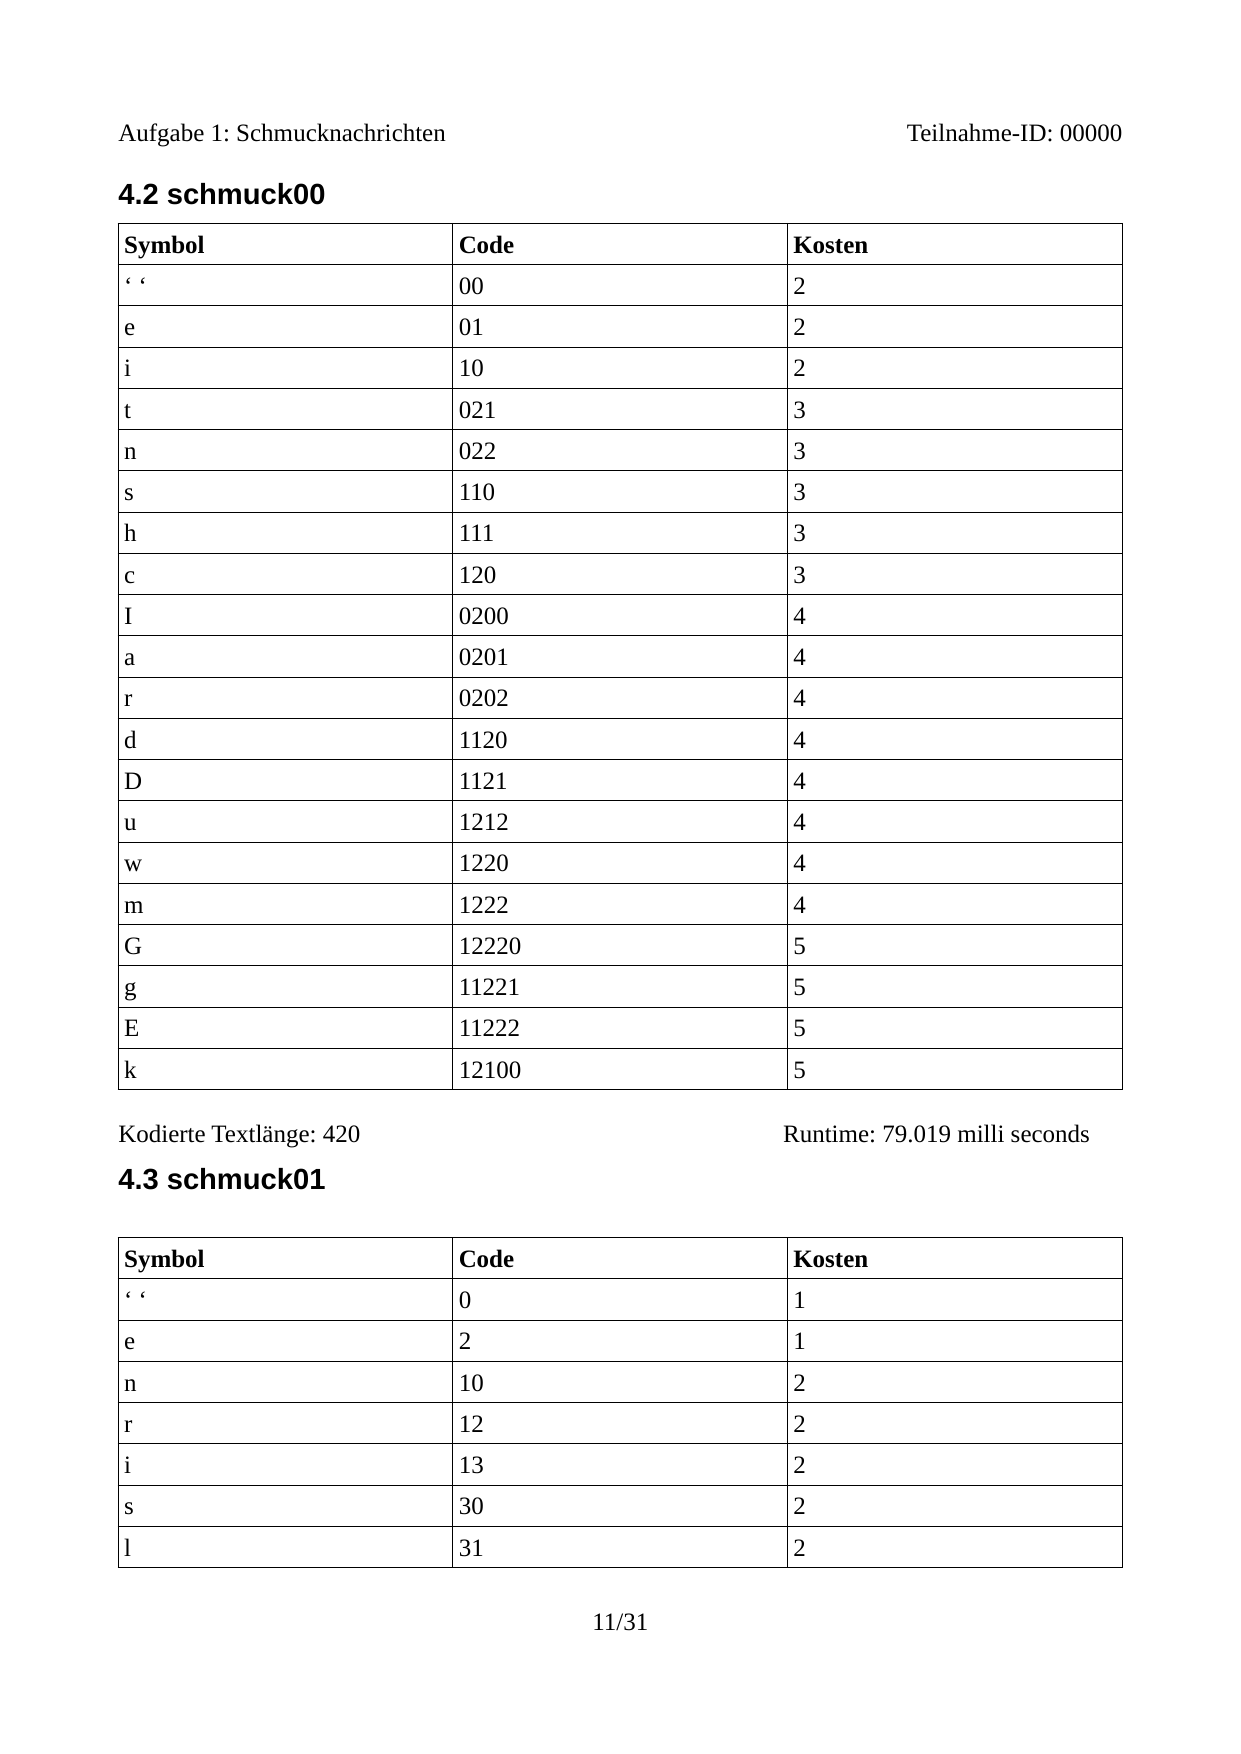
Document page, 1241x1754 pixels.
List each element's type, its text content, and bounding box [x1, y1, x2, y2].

table_cell t [119, 389, 452, 429]
table_cell 3 [788, 554, 1122, 594]
table_cell 31 [453, 1527, 787, 1567]
table_cell 5 [788, 1008, 1122, 1048]
table_cell 2 [453, 1321, 787, 1361]
table_cell 00 [453, 265, 787, 305]
table_cell m [119, 884, 452, 924]
table_cell 1222 [453, 884, 787, 924]
table_cell h [119, 513, 452, 553]
table_header Symbol [119, 1238, 452, 1278]
table_cell 3 [788, 471, 1122, 512]
table_header Kosten [788, 224, 1122, 264]
table_cell 11222 [453, 1008, 787, 1048]
table_cell i [119, 1444, 452, 1484]
table_cell r [119, 1403, 452, 1443]
table_cell e [119, 306, 452, 347]
table_cell ‘ ‘ [119, 1279, 452, 1319]
table_cell 2 [788, 265, 1122, 305]
table_cell ‘ ‘ [119, 265, 452, 305]
table_cell 12220 [453, 925, 787, 965]
table_cell c [119, 554, 452, 594]
table_cell d [119, 719, 452, 759]
table_cell 5 [788, 966, 1122, 1007]
table_cell s [119, 1486, 452, 1526]
table_cell n [119, 1362, 452, 1402]
table_cell 2 [788, 348, 1122, 388]
table_cell 1 [788, 1279, 1122, 1319]
table_cell 022 [453, 430, 787, 470]
table_cell 2 [788, 1362, 1122, 1402]
table_cell 2 [788, 306, 1122, 347]
table_cell 10 [453, 348, 787, 388]
table_cell 0 [453, 1279, 787, 1319]
table_cell 01 [453, 306, 787, 347]
table_cell 2 [788, 1403, 1122, 1443]
table_cell I [119, 595, 452, 635]
table_cell 4 [788, 678, 1122, 718]
table_cell 10 [453, 1362, 787, 1402]
table_cell 120 [453, 554, 787, 594]
table_cell i [119, 348, 452, 388]
table_cell 13 [453, 1444, 787, 1484]
table_cell 5 [788, 925, 1122, 965]
table_cell 12100 [453, 1049, 787, 1089]
table_cell 1121 [453, 760, 787, 800]
table_cell G [119, 925, 452, 965]
table_cell 4 [788, 595, 1122, 635]
subtitle 4.3 schmuck01 [118, 1162, 1122, 1196]
table_cell n [119, 430, 452, 470]
table_cell 3 [788, 513, 1122, 553]
table_cell 4 [788, 884, 1122, 924]
table_cell 2 [788, 1527, 1122, 1567]
table_cell 4 [788, 636, 1122, 677]
table_cell 3 [788, 430, 1122, 470]
table_cell D [119, 760, 452, 800]
table_cell 4 [788, 719, 1122, 759]
table_cell e [119, 1321, 452, 1361]
table_cell g [119, 966, 452, 1007]
table_cell w [119, 843, 452, 883]
table_cell 1 [788, 1321, 1122, 1361]
table_cell E [119, 1008, 452, 1048]
table_cell 11221 [453, 966, 787, 1007]
table_cell 5 [788, 1049, 1122, 1089]
table_cell 1212 [453, 801, 787, 842]
table_cell u [119, 801, 452, 842]
table_cell 111 [453, 513, 787, 553]
text Kodierte Textlänge: 420 Runtime: 79.019 milli seconds [118, 1119, 1122, 1148]
table_header Kosten [788, 1238, 1122, 1278]
table_header Symbol [119, 224, 452, 264]
table_header Code [453, 224, 787, 264]
table_cell 2 [788, 1486, 1122, 1526]
table_cell l [119, 1527, 452, 1567]
table_cell 0200 [453, 595, 787, 635]
table_cell 30 [453, 1486, 787, 1526]
table_cell 4 [788, 843, 1122, 883]
table_cell 021 [453, 389, 787, 429]
table_cell 0202 [453, 678, 787, 718]
table_cell 110 [453, 471, 787, 512]
table_cell k [119, 1049, 452, 1089]
table_cell a [119, 636, 452, 677]
table_header Code [453, 1238, 787, 1278]
table_cell s [119, 471, 452, 512]
table_cell 2 [788, 1444, 1122, 1484]
table_cell 1120 [453, 719, 787, 759]
table_cell 4 [788, 760, 1122, 800]
table_cell 0201 [453, 636, 787, 677]
table_cell r [119, 678, 452, 718]
subtitle 4.2 schmuck00 [118, 177, 1122, 210]
table_cell 3 [788, 389, 1122, 429]
table_cell 12 [453, 1403, 787, 1443]
table_cell 4 [788, 801, 1122, 842]
table_cell 1220 [453, 843, 787, 883]
